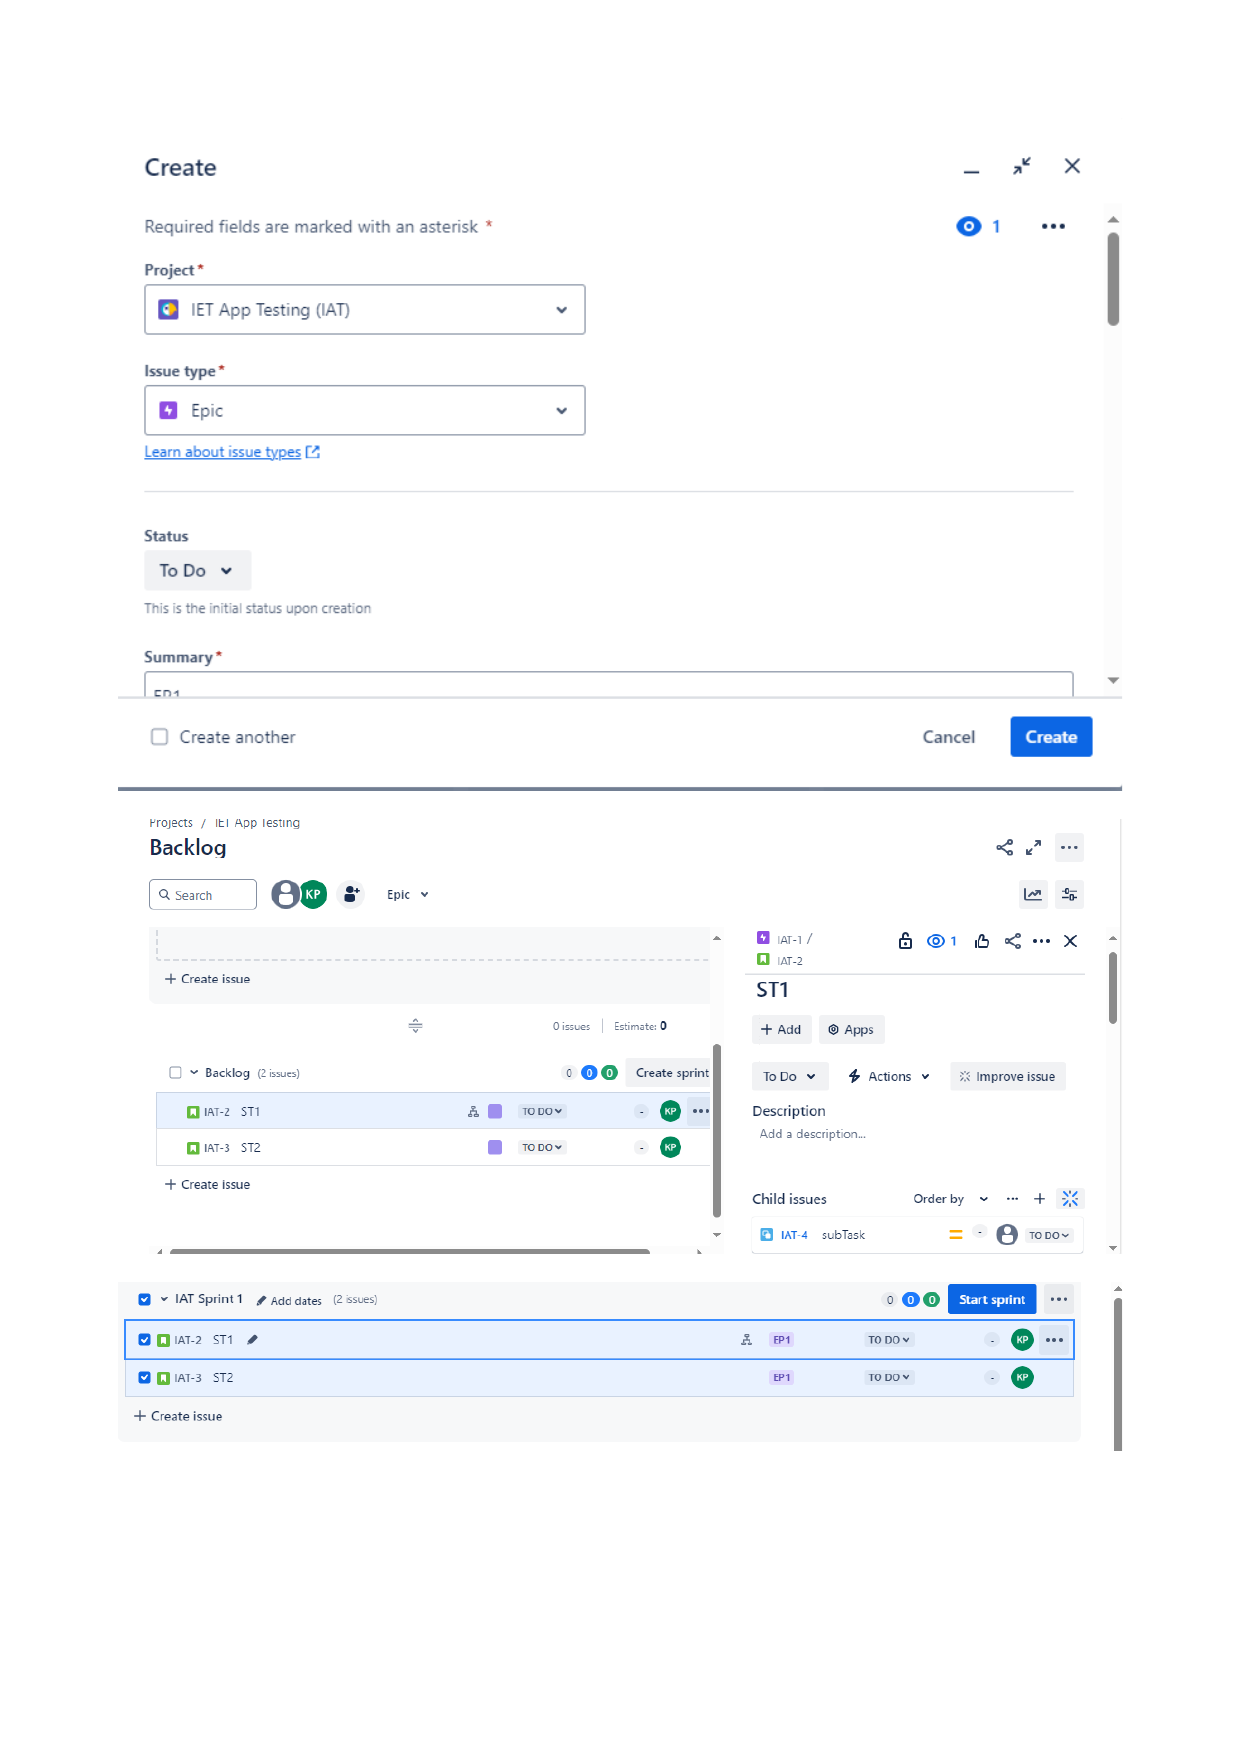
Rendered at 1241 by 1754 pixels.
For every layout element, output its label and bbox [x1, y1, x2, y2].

picture [118, 1282, 1123, 1451]
picture [118, 118, 1123, 791]
picture [118, 819, 1123, 1254]
